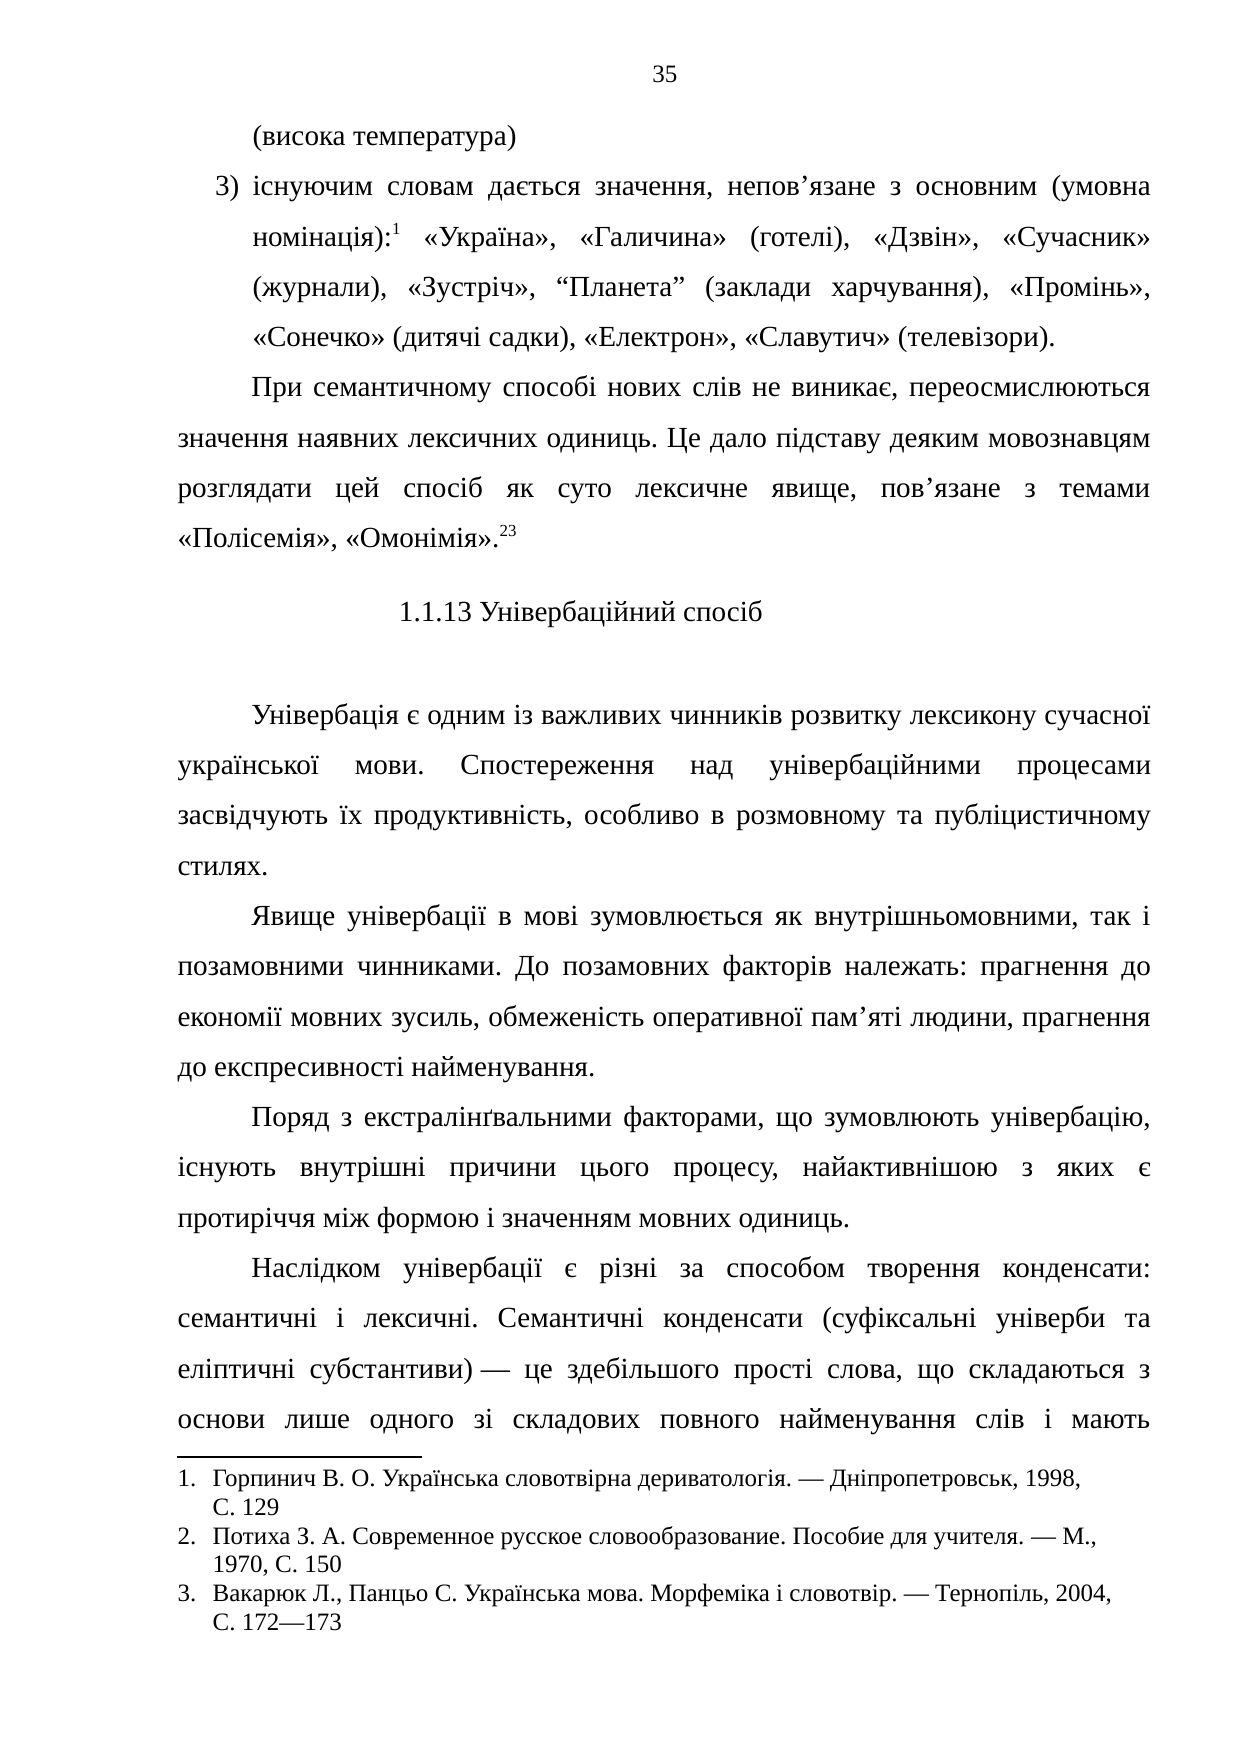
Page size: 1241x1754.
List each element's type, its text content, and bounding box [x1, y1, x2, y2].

text Універбація є одним із важливих чинників розвитку лексикону сучасної української мови. Спостереження над універбаційними процесами засвідчують їх продуктивність, особливо в розмовному та публіцистичному стилях. [177, 697, 1152, 881]
list (висока температура) [215, 118, 1152, 152]
text Поряд з екстралінґвальними факторами, що зумовлюють універбацію, існують внутрішні причини цього процесу, найактивнішою з яких є протиріччя між формою і значенням мовних одиниць. [177, 1099, 1152, 1233]
list Горпинич В. О. Українська словотвірна дериватологія. — Дніпропетровськ, 1998, С. 129 [177, 1463, 1152, 1521]
text Наслідком універбації є різні за способом творення конденсати: семантичні і лексичні. Семантичні конденсати (суфіксальні універби та еліптичні субстантиви) — це здебільшого прості слова, що складаються з основи лише одного зі складових повного найменування слів і мають [177, 1250, 1152, 1435]
subtitle 1.1.13 Універбаційний спосіб [177, 594, 1152, 628]
text Потиха З. А. Современное русское словообразование. Пособие для учителя. — М., 1970, С. 150 [177, 1521, 1152, 1578]
text Явище універбації в мові зумовлюється як внутрішньомовними, так і позамовними чинниками. До позамовних факторів належать: прагнення до економії мовних зусиль, обмеженість оперативної пам’яті людини, прагнення до експресивності найменування. [177, 898, 1152, 1082]
text При семантичному способі нових слів не виникає, переосмислюються значення наявних лексичних одиниць. Це дало підставу деяким мовознавцям розглядати цей спосіб як суто лексичне явище, пов’язане з темами «Полісемія», «Омонімія». [177, 369, 1152, 554]
list існуючим словам дається значення, непов’язане з основним (умовна номінація): «Україна», «Галичина» (готелі), «Дзвін», «Сучасник» (журнали), «Зустріч», “Планета” (заклади харчування), «Промінь», «Сонечко» (дитячі садки), «Електрон», «Славутич» (телевізори). [215, 168, 1152, 353]
text Вакарюк Л., Панцьо С. Українська мова. Морфеміка і словотвір. — Тернопіль, 2004, C. 172—173 [177, 1578, 1152, 1636]
